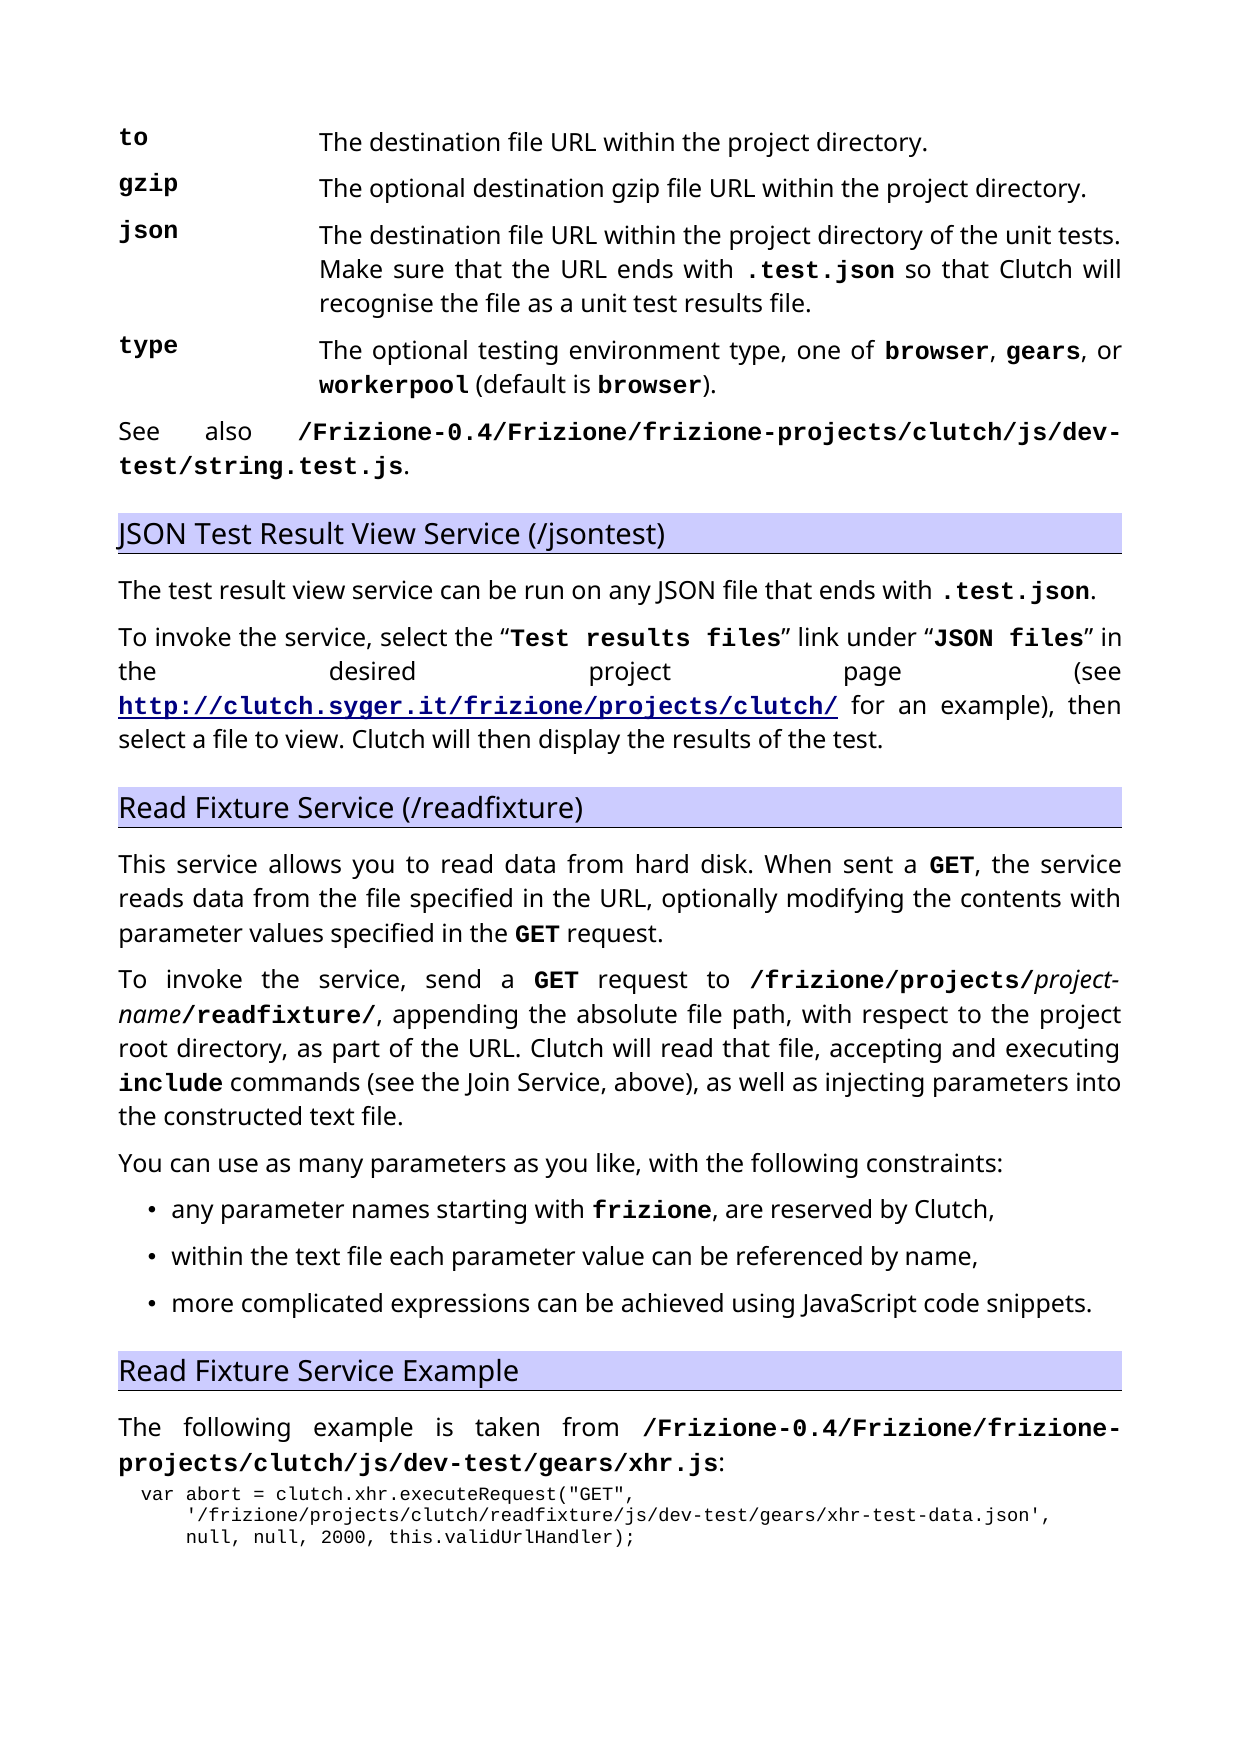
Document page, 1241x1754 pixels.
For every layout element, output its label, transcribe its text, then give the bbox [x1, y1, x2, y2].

list within the text file each parameter value can be referenced by name, [148, 1239, 1122, 1273]
table_cell to [118, 118, 319, 165]
subtitle Read Fixture Service (/readfixture) [118, 787, 1122, 827]
text See also /Frizione-0.4/Frizione/frizione-projects/clutch/js/dev-test/string.test.js. [118, 413, 1122, 482]
table_cell The destination file URL within the project directory. [319, 118, 1122, 165]
table_cell gzip [118, 165, 319, 211]
table_cell type [118, 326, 319, 407]
table_cell The optional testing environment type, one of browser, gears, or workerpool (default is browser). [319, 326, 1122, 407]
text To invoke the service, send a GET request to /frizione/projects/project-name/readfixture/, appending the absolute file path, with respect to the project root directory, as part of the URL. Clutch will read that file, accepting and executing include commands (see the Join Service, above), as well as injecting parameters into the constructed text file. [118, 962, 1122, 1133]
text The test result view service can be run on any JSON file that ends with .test.json. [118, 573, 1122, 607]
text You can use as many parameters as you like, with the following constraints: [118, 1145, 1122, 1179]
text To invoke the service, select the “Test results files” link under “JSON files” in the desired project page (see http://clutch.syger.it/frizione/projects/clutch/ for an example), then select a file to view. Clutch will then display the results of the test. [118, 619, 1122, 756]
table_cell The optional destination gzip file URL within the project directory. [319, 165, 1122, 211]
table_cell The destination file URL within the project directory of the unit tests. Make sure that the URL ends with .test.json so that Clutch will recognise the file as a unit test results file. [319, 211, 1122, 326]
list any parameter names starting with frizione, are reserved by Clutch, [148, 1192, 1122, 1226]
subtitle Read Fixture Service Example [118, 1351, 1122, 1390]
subtitle JSON Test Result View Service (/jsontest) [118, 513, 1122, 553]
table_cell json [118, 211, 319, 326]
text This service allows you to read data from hard disk. When sent a GET, the service reads data from the file specified in the URL, optionally modifying the contents with parameter values specified in the GET request. [118, 847, 1122, 949]
list more complicated expressions can be achieved using JavaScript code snippets. [148, 1285, 1122, 1319]
text The following example is taken from /Frizione-0.4/Frizione/frizione-projects/clutch/js/dev-test/gears/xhr.js: [118, 1410, 1122, 1479]
text var abort = clutch.xhr.executeRequest("GET", '/frizione/projects/clutch/readfixture/js/dev-test/gears/xhr-test-data.json', null, null, 2000, this.validUrlHandler); [118, 1485, 1122, 1549]
